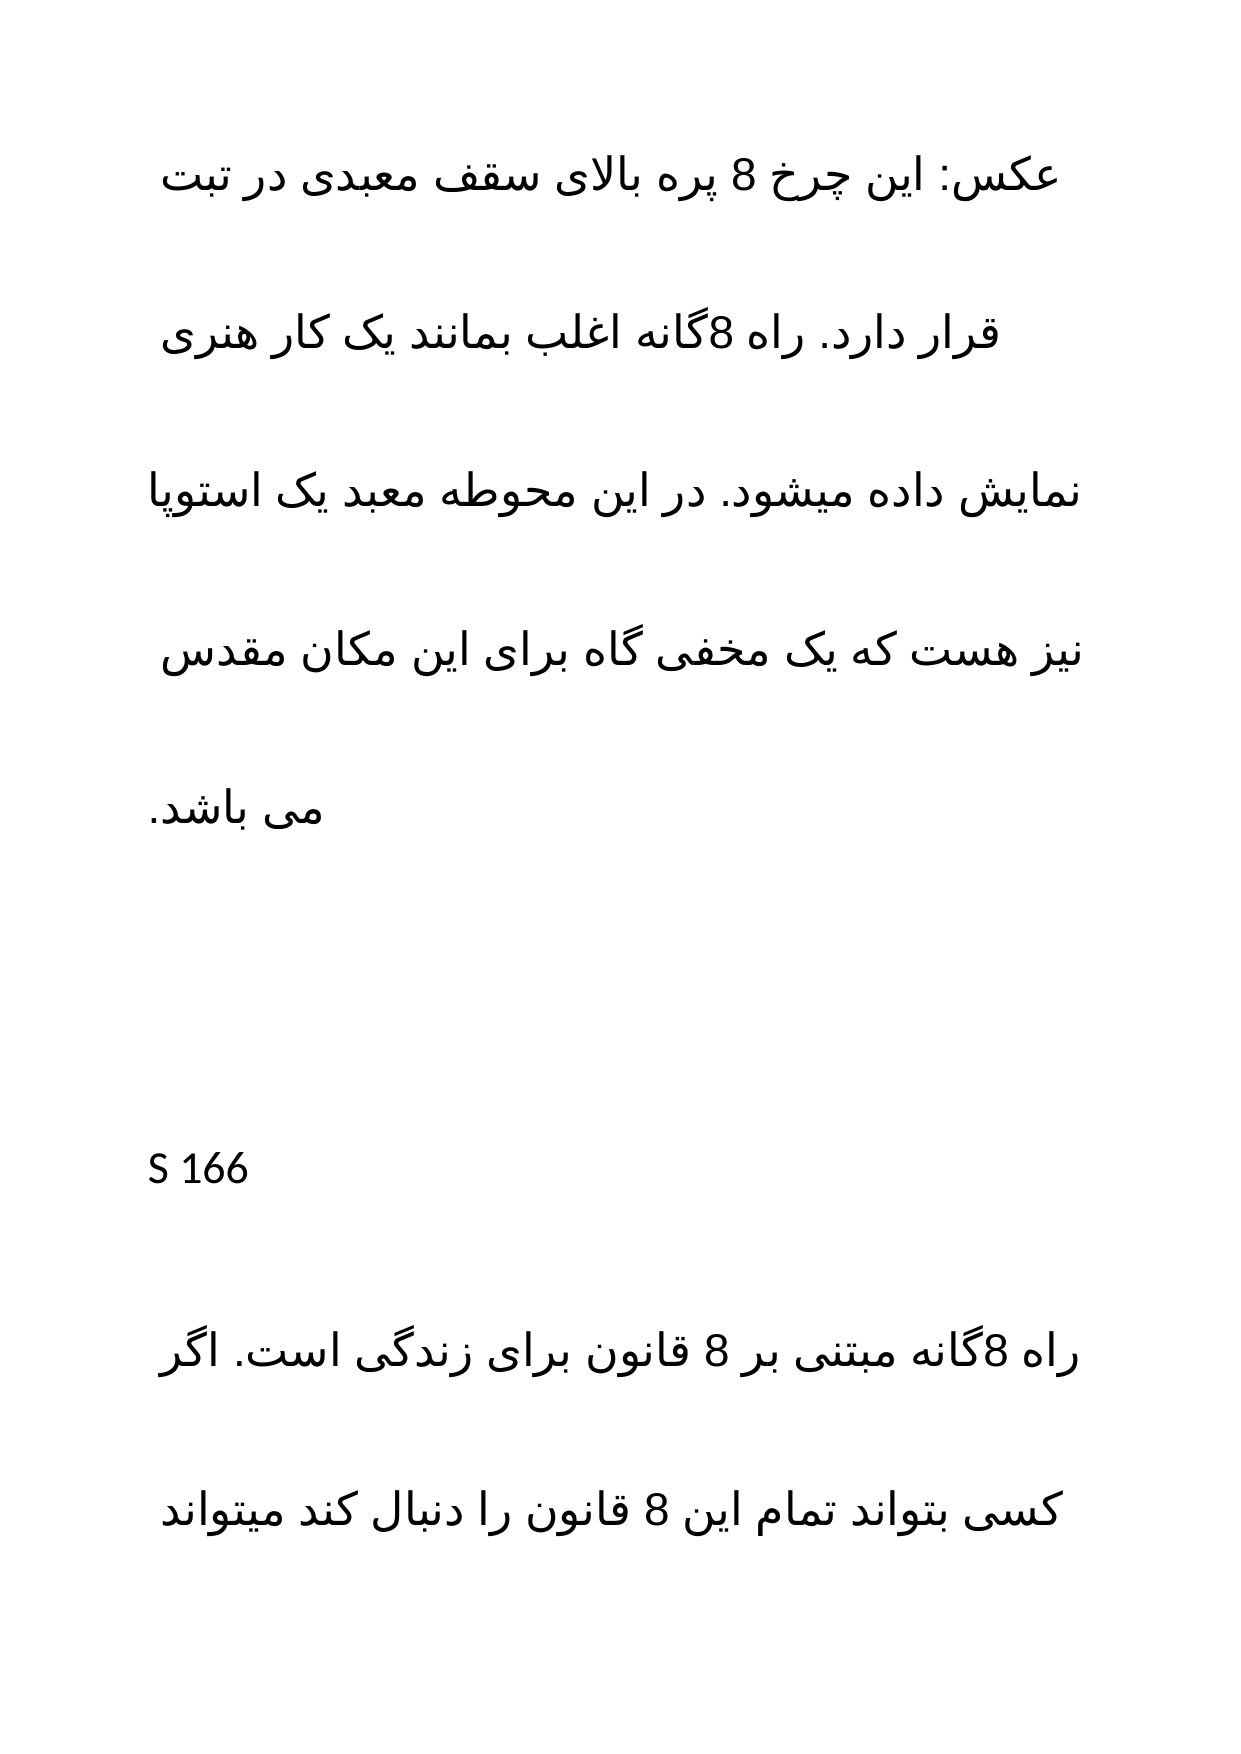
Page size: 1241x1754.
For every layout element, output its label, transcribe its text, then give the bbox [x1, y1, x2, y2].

text عکس: این چرخ 8 پره بالای سقف معبدی در تبت قرار دارد. راه 8گانه اغلب بمانند یک کار هنری نمایش داده میشود. در این محوطه معبد یک استوپا نیز هست که یک مخفی گاه برای این مکان مقدس می باشد. [148, 148, 1093, 833]
text راه 8گانه مبتنی بر 8 قانون برای زندگی است. اگر کسی بتواند تمام این 8 قانون را دنبال کند میتواند به تعادل برسد. همچنین این 8 قانون بمانند یک نردبان هم تلقی میشود که با آن انسان به درجات بالای معنوی هدایت میشود. [148, 1324, 1093, 1535]
text S 166 [148, 1139, 1093, 1195]
